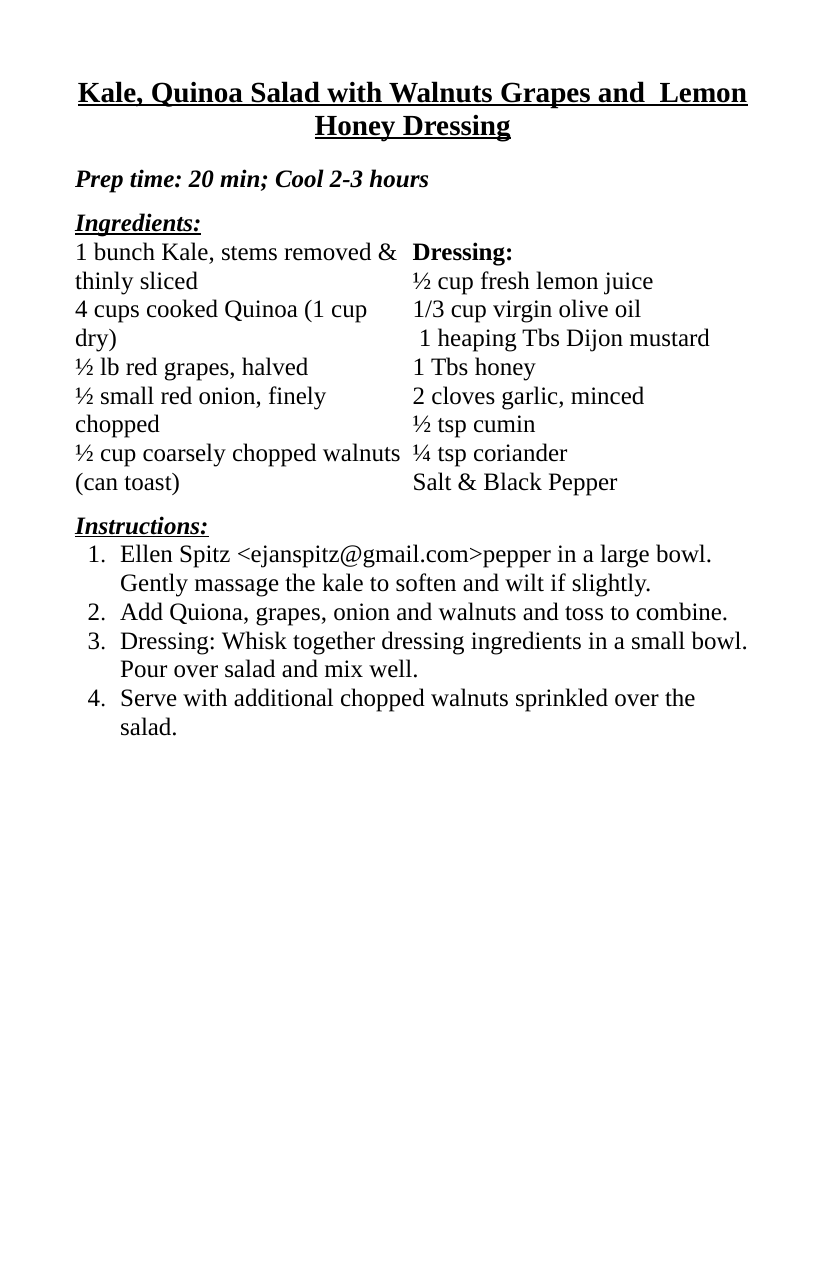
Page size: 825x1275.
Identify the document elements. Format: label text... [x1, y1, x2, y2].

text ¼ tsp coriander [412, 438, 750, 467]
text Salt & Black Pepper [412, 467, 750, 496]
text 1 heaping Tbs Dijon mustard [412, 323, 750, 352]
text 2 cloves garlic, minced [412, 381, 750, 409]
text 1/3 cup virgin olive oil [412, 294, 750, 323]
text Dressing: [412, 237, 750, 266]
text ½ cup fresh lemon juice [412, 266, 750, 294]
list Dressing: Whisk together dressing ingredients in a small bowl. Pour over salad and mix well. [75, 626, 750, 683]
subtitle Instructions: [75, 511, 750, 539]
subtitle Prep time: 20 min; Cool 2-3 hours [75, 164, 750, 193]
text ½ cup coarsely chopped walnuts (can toast) [75, 438, 412, 496]
text ½ tsp cumin [412, 409, 750, 438]
text Ingredients: [75, 208, 750, 237]
text ½ lb red grapes, halved [75, 352, 412, 381]
list Ellen Spitz <ejanspitz@gmail.com>pepper in a large bowl. Gently massage the kale to soften and wilt if slightly. [75, 539, 750, 597]
subtitle Kale, Quinoa Salad with Walnuts Grapes and Lemon Honey Dressing [75, 75, 750, 142]
text 1 bunch Kale, stems removed & thinly sliced [75, 237, 412, 294]
text 4 cups cooked Quinoa (1 cup dry) [75, 294, 412, 352]
list Serve with additional chopped walnuts sprinkled over the salad. [75, 683, 750, 741]
text ½ small red onion, finely chopped [75, 381, 412, 438]
text 1 Tbs honey [412, 352, 750, 381]
list Add Quiona, grapes, onion and walnuts and toss to combine. [75, 597, 750, 626]
